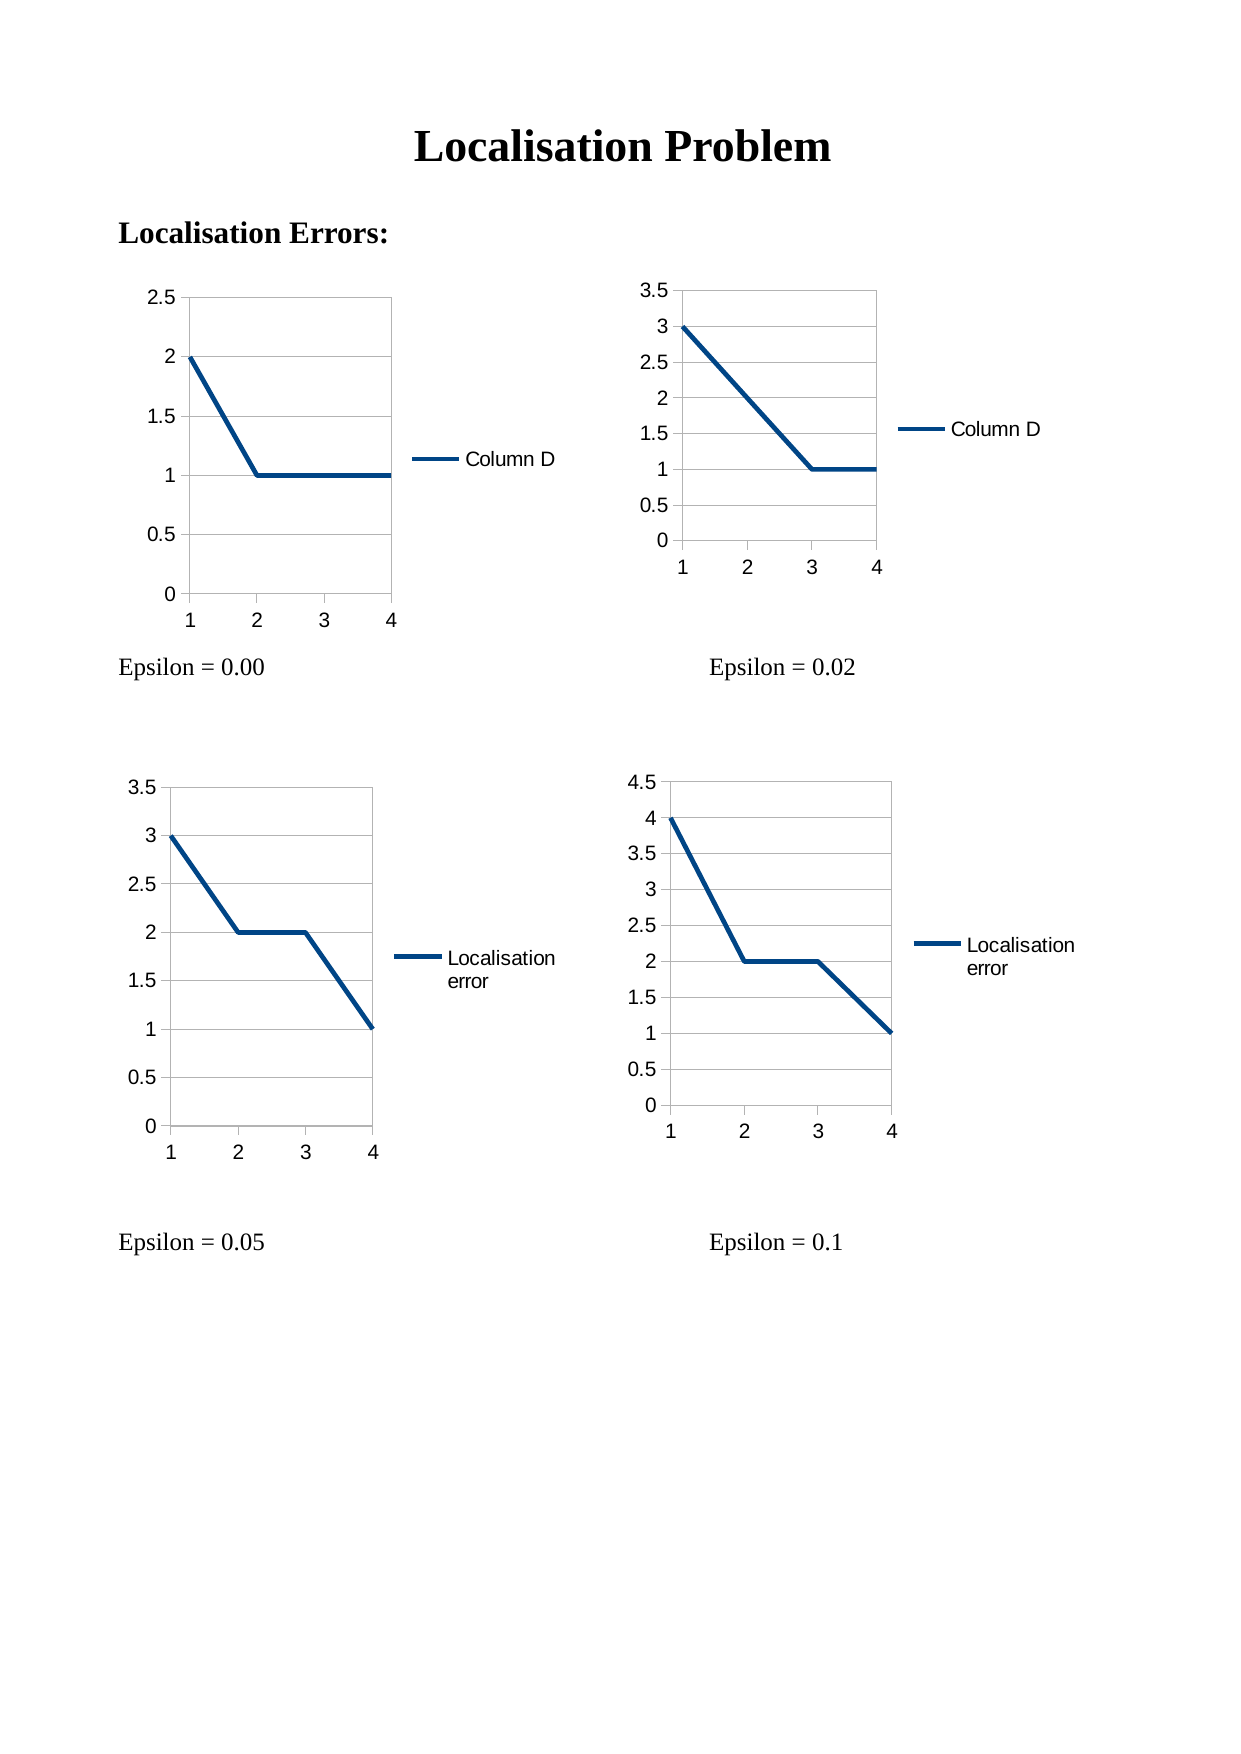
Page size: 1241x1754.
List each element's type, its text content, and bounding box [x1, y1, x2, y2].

text Epsilon = 0.00 Epsilon = 0.02 [118, 652, 1122, 681]
text Localisation Problem [118, 118, 1122, 171]
text Epsilon = 0.05 Epsilon = 0.1 [118, 1227, 1122, 1256]
text Localisation Errors: [118, 214, 1122, 250]
